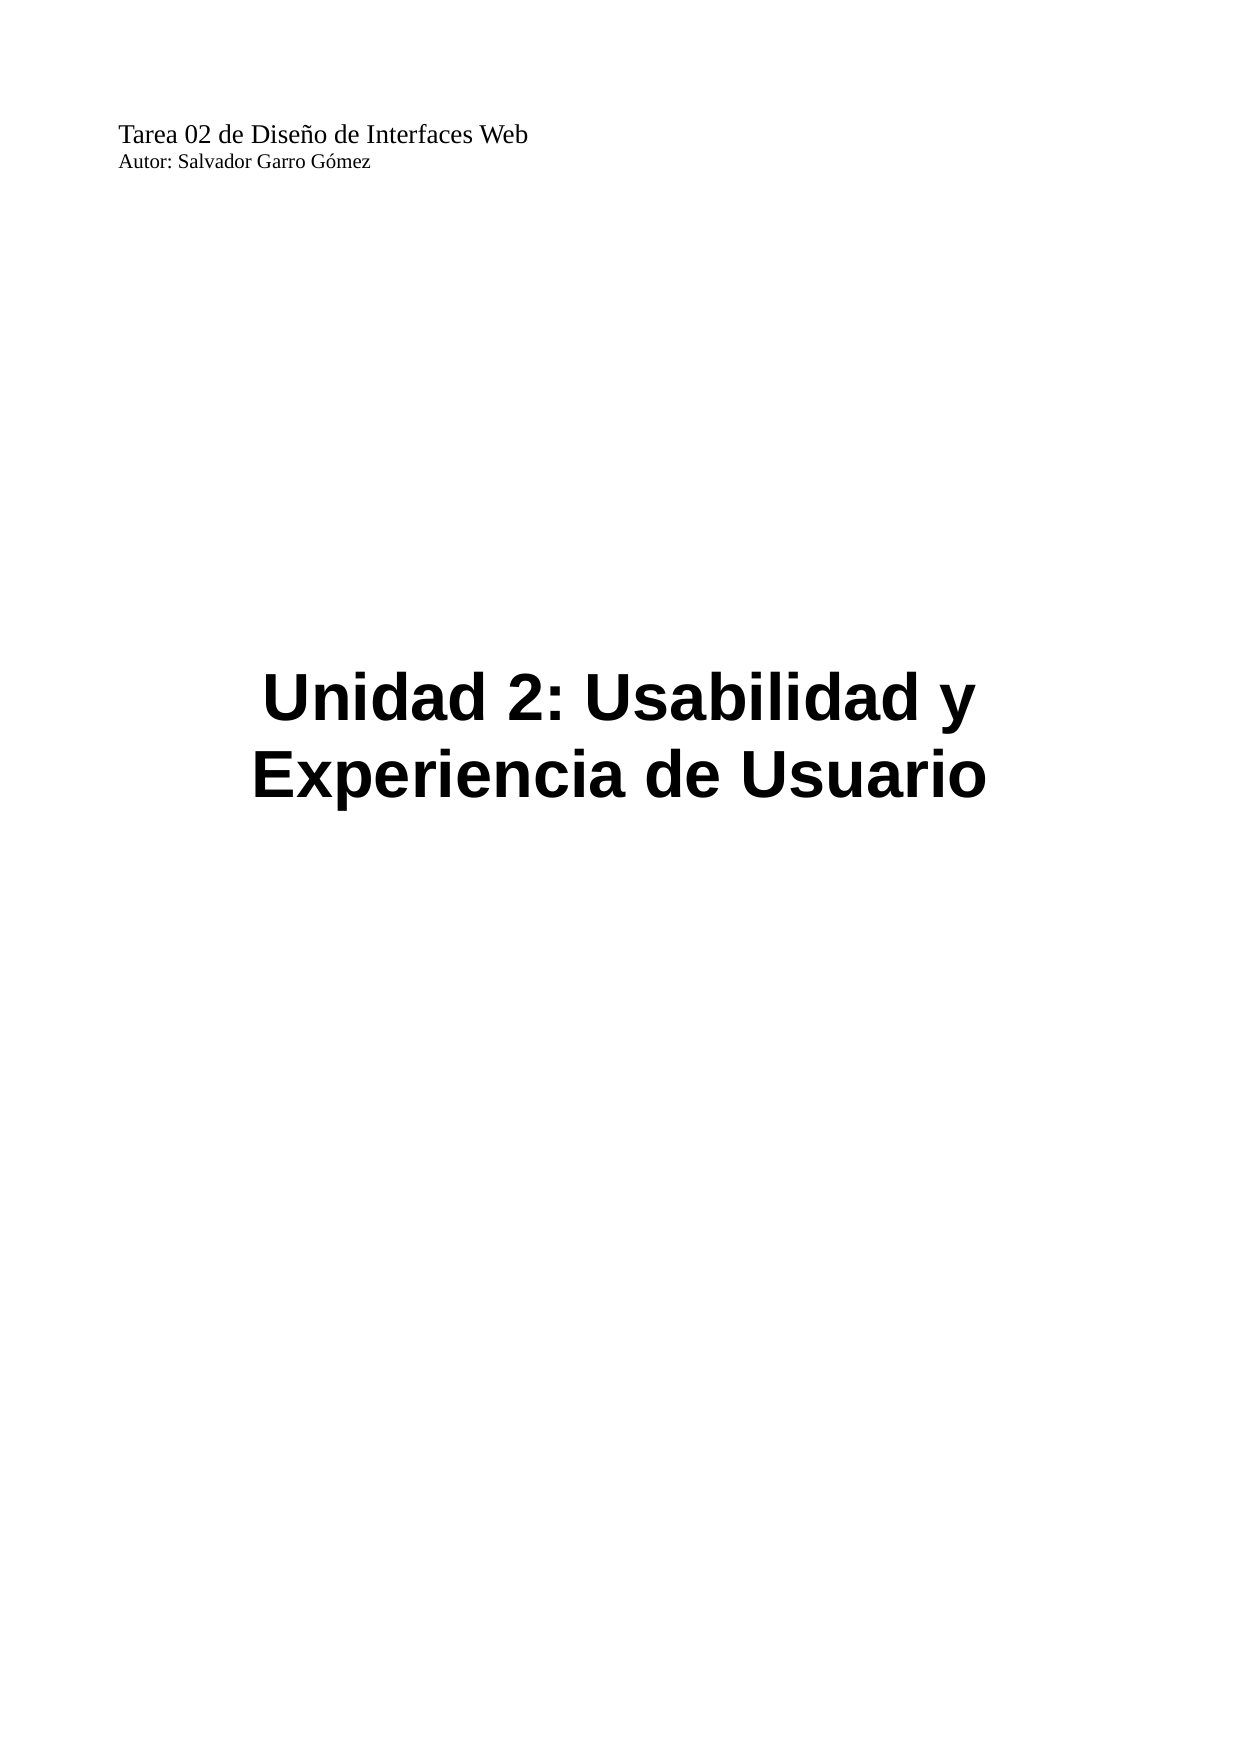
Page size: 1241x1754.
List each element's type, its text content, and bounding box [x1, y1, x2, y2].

text Tarea 02 de Diseño de Interfaces Web [118, 118, 1122, 149]
title Unidad 2: Usabilidad y Experiencia de Usuario [118, 658, 1122, 812]
text Autor: Salvador Garro Gómez [118, 149, 1122, 173]
